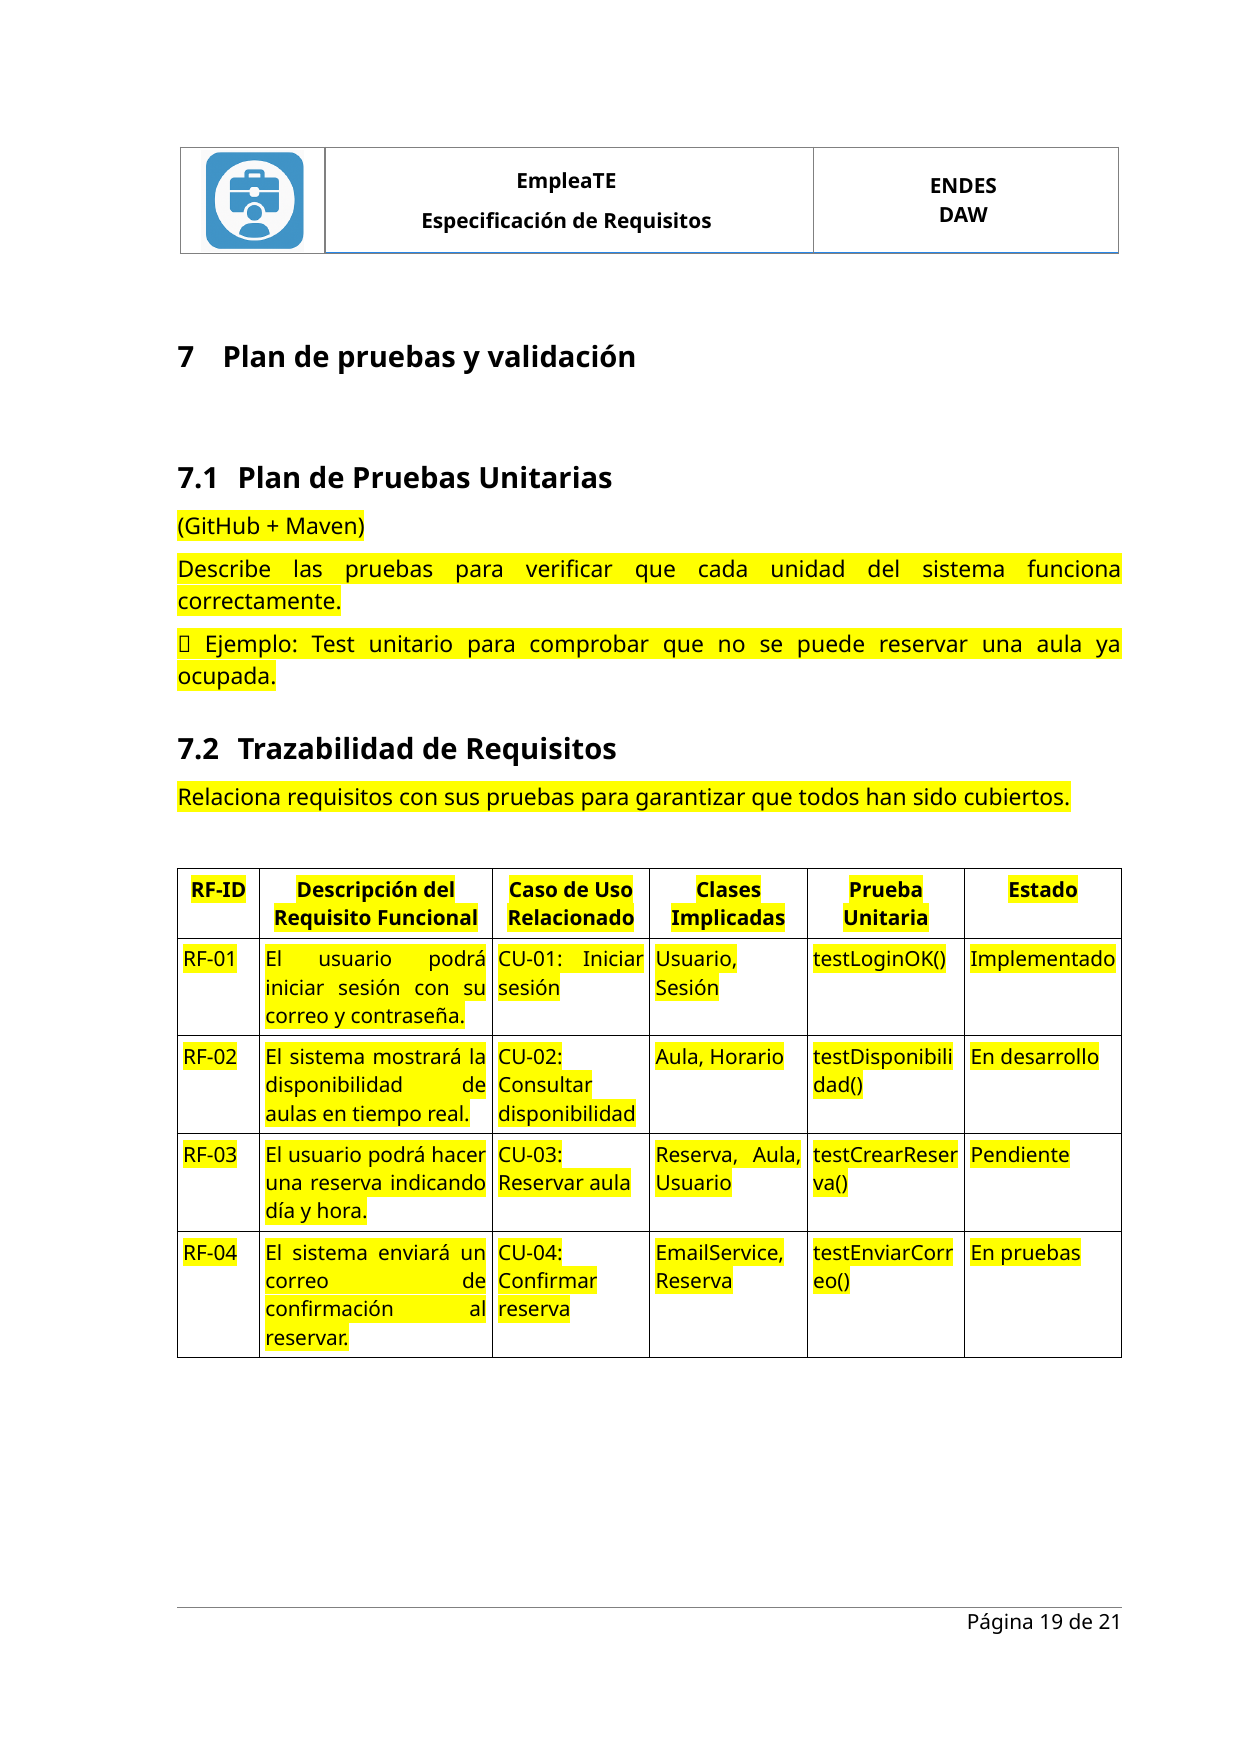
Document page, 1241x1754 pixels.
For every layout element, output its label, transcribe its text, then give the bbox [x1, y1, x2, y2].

table_cell En desarrollo [965, 1036, 1121, 1133]
picture [201, 150, 304, 252]
table_header Estado [965, 869, 1121, 937]
table_cell Aula, Horario [650, 1036, 807, 1133]
table_header RF-ID [178, 869, 259, 937]
table_cell testDisponibilidad() [808, 1036, 964, 1133]
table_cell CU-01: Iniciar sesión [493, 939, 649, 1035]
table_cell El usuario podrá hacer una reserva indicando día y hora. [260, 1134, 492, 1231]
subtitle Plan de Pruebas Unitarias [177, 457, 1122, 497]
table_cell RF-01 [178, 939, 259, 1035]
text 🔹 Ejemplo: Test unitario para comprobar que no se puede reservar una aula ya ocupada. [177, 628, 1122, 691]
table_cell Implementado [965, 939, 1121, 1035]
subtitle Plan de pruebas y validación [177, 336, 1122, 376]
table_cell Pendiente [965, 1134, 1121, 1231]
table_cell CU-02: Consultar disponibilidad [493, 1036, 649, 1133]
table_cell testEnviarCorreo() [808, 1232, 964, 1357]
table_header Caso de Uso Relacionado [493, 869, 649, 937]
table_header Clases Implicadas [650, 869, 807, 937]
subtitle Trazabilidad de Requisitos [177, 728, 1122, 768]
text Describe las pruebas para verificar que cada unidad del sistema funciona correctamente. [177, 553, 1122, 616]
table_cell El sistema enviará un correo de confirmación al reservar. [260, 1232, 492, 1357]
table_cell CU-03: Reservar aula [493, 1134, 649, 1231]
table_cell En pruebas [965, 1232, 1121, 1357]
table_header Prueba Unitaria [808, 869, 964, 937]
text (GitHub + Maven) [177, 509, 1122, 541]
table_cell testLoginOK() [808, 939, 964, 1035]
table_cell Reserva, Aula, Usuario [650, 1134, 807, 1231]
table_cell testCrearReserva() [808, 1134, 964, 1231]
text Relaciona requisitos con sus pruebas para garantizar que todos han sido cubiertos. [177, 781, 1122, 812]
table_cell RF-03 [178, 1134, 259, 1231]
table_header Descripción del Requisito Funcional [260, 869, 492, 937]
table_cell RF-04 [178, 1232, 259, 1357]
table_cell El usuario podrá iniciar sesión con su correo y contraseña. [260, 939, 492, 1035]
table_cell Usuario, Sesión [650, 939, 807, 1035]
table_cell CU-04: Confirmar reserva [493, 1232, 649, 1357]
table_cell EmailService, Reserva [650, 1232, 807, 1357]
table_cell El sistema mostrará la disponibilidad de aulas en tiempo real. [260, 1036, 492, 1133]
table_cell RF-02 [178, 1036, 259, 1133]
